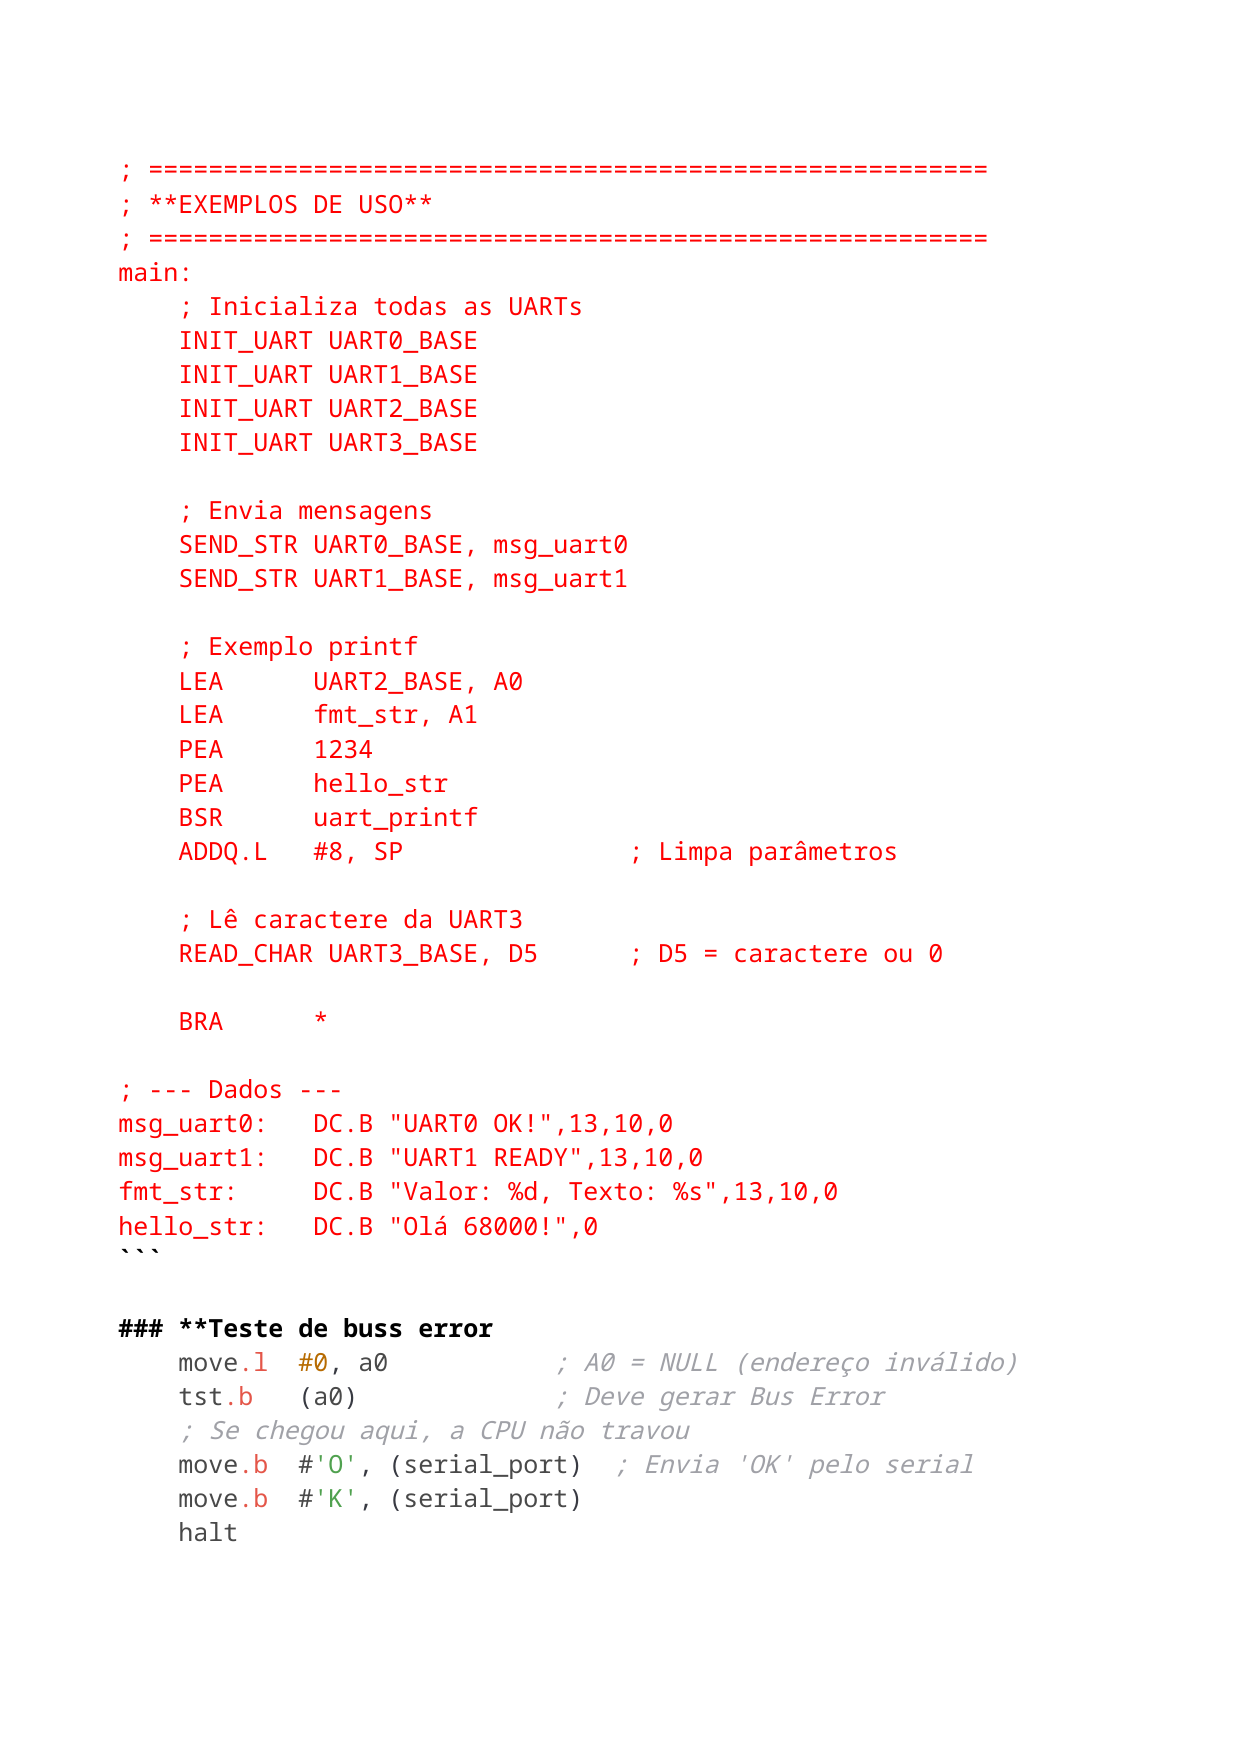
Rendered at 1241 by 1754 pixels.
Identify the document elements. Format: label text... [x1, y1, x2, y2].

text ; ======================================================== [118, 220, 1122, 254]
text PEA 1234 [118, 731, 1122, 765]
text INIT_UART UART3_BASE [118, 425, 1122, 459]
text LEA UART2_BASE, A0 [118, 663, 1122, 697]
text ; Inicializa todas as UARTs [118, 288, 1122, 322]
text READ_CHAR UART3_BASE, D5 ; D5 = caractere ou 0 [118, 936, 1122, 970]
text INIT_UART UART2_BASE [118, 391, 1122, 425]
text ``` [118, 1242, 1122, 1276]
text msg_uart0: DC.B "UART0 OK!",13,10,0 [118, 1106, 1122, 1140]
text INIT_UART UART1_BASE [118, 357, 1122, 391]
text SEND_STR UART1_BASE, msg_uart1 [118, 561, 1122, 595]
text SEND_STR UART0_BASE, msg_uart0 [118, 527, 1122, 561]
text main: [118, 254, 1122, 288]
text move.l #0, a0 ; A0 = NULL (endereço inválido) [118, 1344, 1122, 1378]
text BRA * [118, 1004, 1122, 1038]
text ; Envia mensagens [118, 493, 1122, 527]
text ; Lê caractere da UART3 [118, 902, 1122, 936]
text ; **EXEMPLOS DE USO** [118, 186, 1122, 220]
text msg_uart1: DC.B "UART1 READY",13,10,0 [118, 1140, 1122, 1174]
text move.b #'O', (serial_port) ; Envia 'OK' pelo serial [118, 1447, 1122, 1481]
text LEA fmt_str, A1 [118, 697, 1122, 731]
text ; Se chegou aqui, a CPU não travou [118, 1412, 1122, 1447]
text tst.b (a0) ; Deve gerar Bus Error [118, 1378, 1122, 1412]
text halt [118, 1515, 1122, 1549]
text INIT_UART UART0_BASE [118, 322, 1122, 357]
text ; Exemplo printf [118, 629, 1122, 663]
text ### **Teste de buss error [118, 1310, 1122, 1344]
text BSR uart_printf [118, 799, 1122, 833]
text fmt_str: DC.B "Valor: %d, Texto: %s",13,10,0 [118, 1174, 1122, 1208]
text hello_str: DC.B "Olá 68000!",0 [118, 1208, 1122, 1242]
text ; ======================================================== [118, 152, 1122, 186]
text ADDQ.L #8, SP ; Limpa parâmetros [118, 833, 1122, 867]
text move.b #'K', (serial_port) [118, 1481, 1122, 1515]
text ; --- Dados --- [118, 1072, 1122, 1106]
text PEA hello_str [118, 765, 1122, 799]
